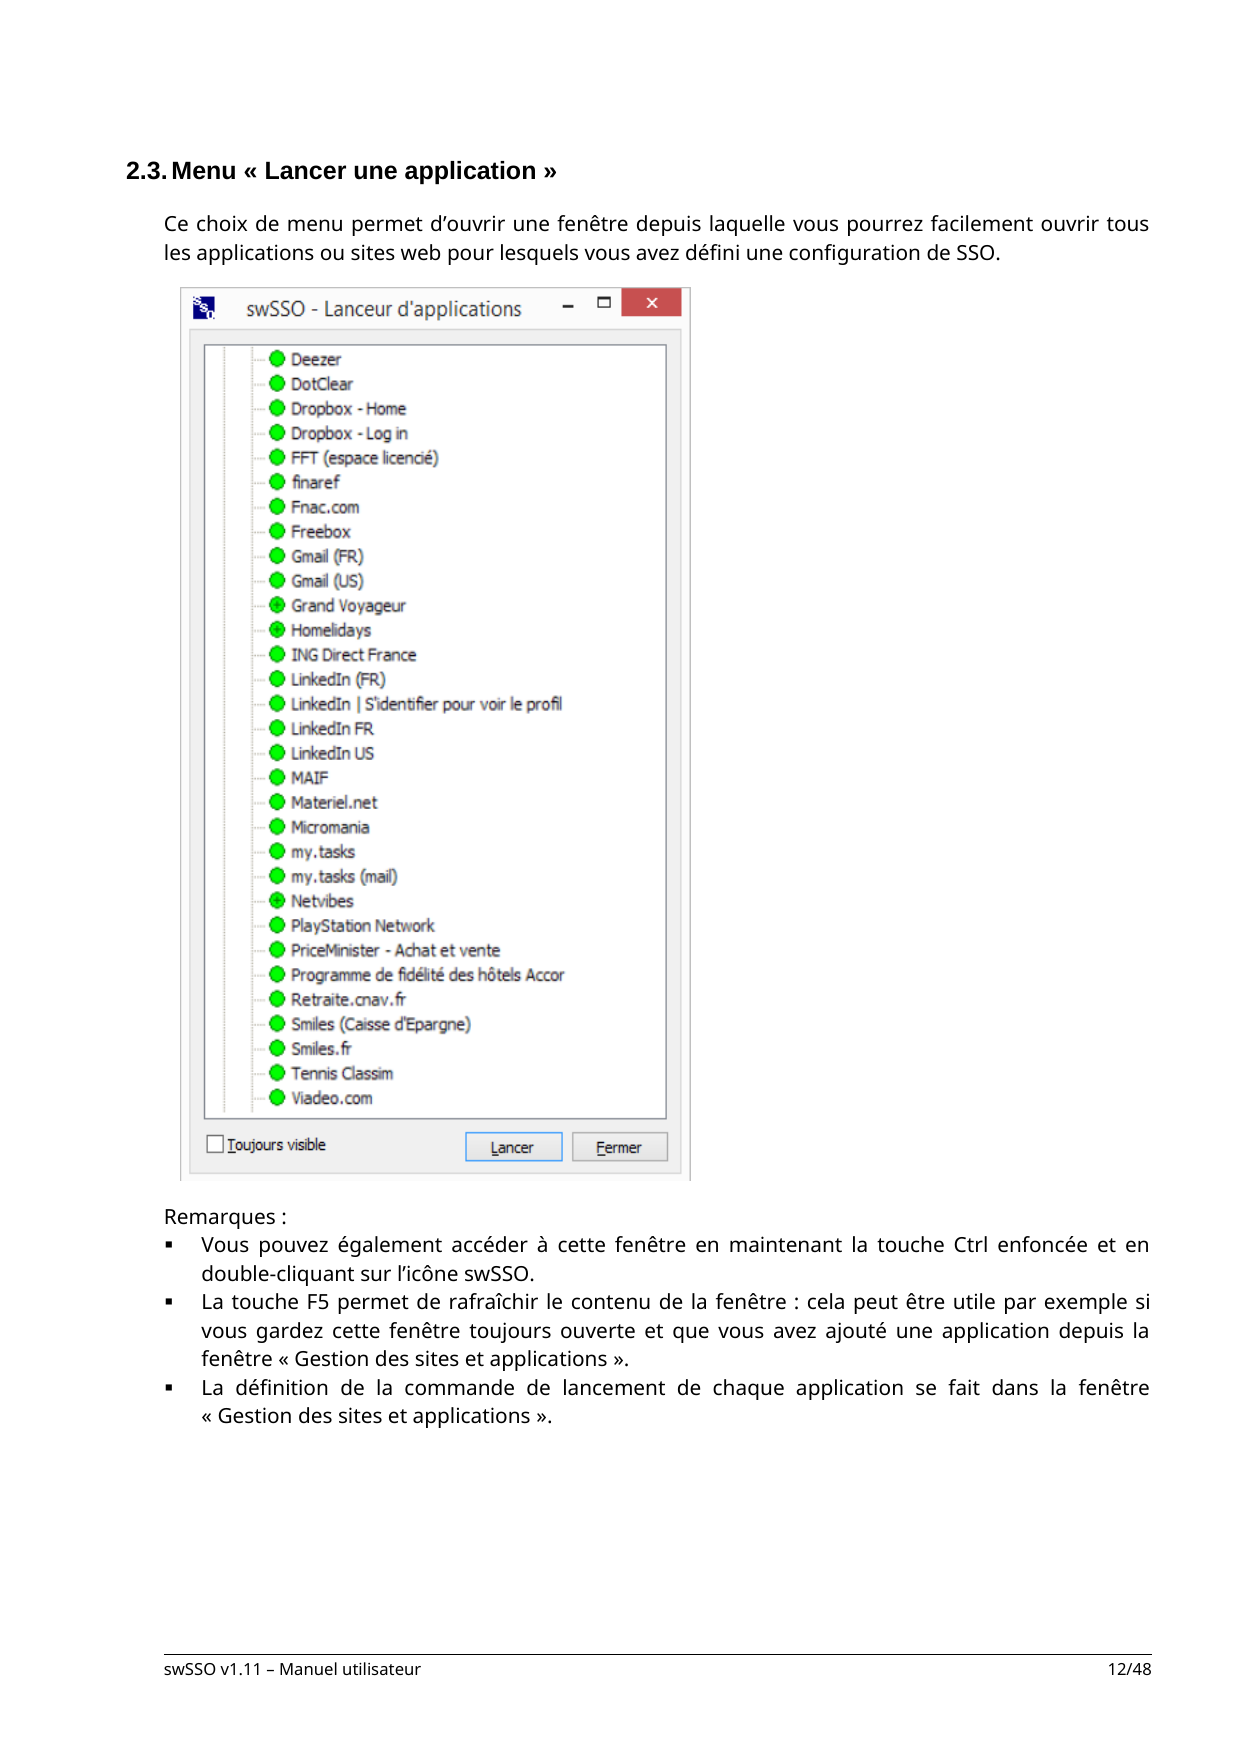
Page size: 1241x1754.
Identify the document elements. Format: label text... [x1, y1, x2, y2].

text Remarques : [164, 1202, 1152, 1231]
list La définition de la commande de lancement de chaque application se fait dans la fenêtre « Gestion des sites et applications ». [164, 1373, 1152, 1430]
subtitle Menu « Lancer une application » [126, 156, 1152, 184]
text Ce choix de menu permet d’ouvrir une fenêtre depuis laquelle vous pourrez facilement ouvrir tous les applications ou sites web pour lesquels vous avez défini une configuration de SSO. [164, 209, 1152, 266]
list La touche F5 permet de rafraîchir le contenu de la fenêtre : cela peut être utile par exemple si vous gardez cette fenêtre toujours ouverte et que vous avez ajouté une application depuis la fenêtre « Gestion des sites et applications ». [164, 1287, 1152, 1373]
list Vous pouvez également accéder à cette fenêtre en maintenant la touche Ctrl enfoncée et en double-cliquant sur l’icône swSSO. [164, 1231, 1152, 1287]
